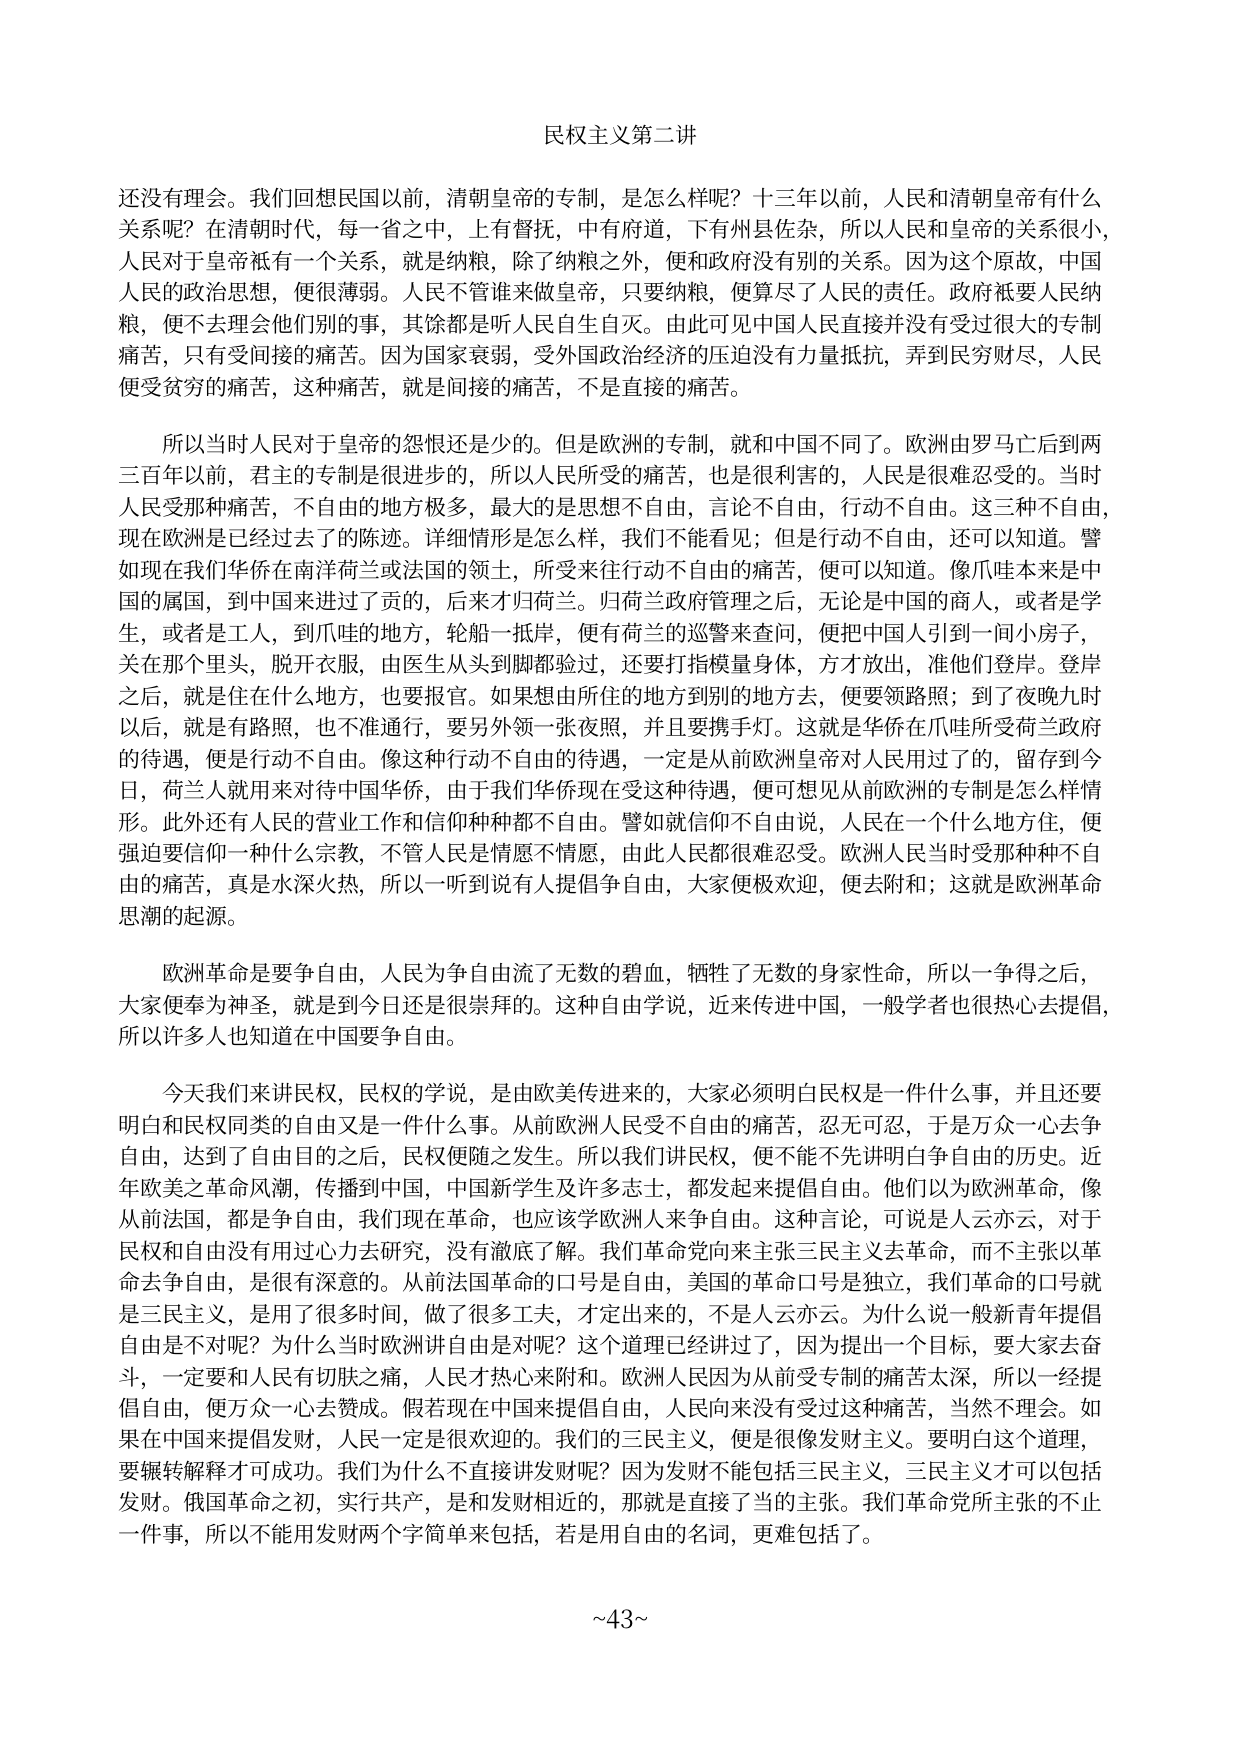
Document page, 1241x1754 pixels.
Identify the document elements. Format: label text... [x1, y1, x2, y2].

text 今天我们来讲民权，民权的学说，是由欧美传进来的，大家必须明白民权是一件什么事，并且还要明白和民权同类的自由又是一件什么事。从前欧洲人民受不自由的痛苦，忍无可忍，于是万众一心去争自由，达到了自由目的之后，民权便随之发生。所以我们讲民权，便不能不先讲明白争自由的历史。近年欧美之革命风潮，传播到中国，中国新学生及许多志士，都发起来提倡自由。他们以为欧洲革命，像从前法国，都是争自由，我们现在革命，也应该学欧洲人来争自由。这种言论，可说是人云亦云，对于民权和自由没有用过心力去研究，没有澈底了解。我们革命党向来主张三民主义去革命，而不主张以革命去争自由，是很有深意的。从前法国革命的口号是自由，美国的革命口号是独立，我们革命的口号就是三民主义，是用了很多时间，做了很多工夫，才定出来的，不是人云亦云。为什么说一般新青年提倡自由是不对呢？为什么当时欧洲讲自由是对呢？这个道理已经讲过了，因为提出一个目标，要大家去奋斗，一定要和人民有切肤之痛，人民才热心来附和。欧洲人民因为从前受专制的痛苦太深，所以一经提倡自由，便万众一心去赞成。假若现在中国来提倡自由，人民向来没有受过这种痛苦，当然不理会。如果在中国来提倡发财，人民一定是很欢迎的。我们的三民主义，便是很像发财主义。要明白这个道理，要辗转解释才可成功。我们为什么不直接讲发财呢？因为发财不能包括三民主义，三民主义才可以包括发财。俄国革命之初，实行共产，是和发财相近的，那就是直接了当的主张。我们革命党所主张的不止一件事，所以不能用发财两个字简单来包括，若是用自由的名词，更难包括了。 [118, 1077, 1122, 1548]
text 欧洲革命是要争自由，人民为争自由流了无数的碧血，牺牲了无数的身家性命，所以一争得之后，大家便奉为神圣，就是到今日还是很崇拜的。这种自由学说，近来传进中国，一般学者也很热心去提倡，所以许多人也知道在中国要争自由。 [118, 956, 1122, 1051]
text 还没有理会。我们回想民国以前，清朝皇帝的专制，是怎么样呢？十三年以前，人民和清朝皇帝有什么关系呢？在清朝时代，每一省之中，上有督抚，中有府道，下有州县佐杂，所以人民和皇帝的关系很小，人民对于皇帝袛有一个关系，就是纳粮，除了纳粮之外，便和政府没有别的关系。因为这个原故，中国人民的政治思想，便很薄弱。人民不管谁来做皇帝，只要纳粮，便算尽了人民的责任。政府袛要人民纳粮，便不去理会他们别的事，其馀都是听人民自生自灭。由此可见中国人民直接并没有受过很大的专制痛苦，只有受间接的痛苦。因为国家衰弱，受外国政治经济的压迫没有力量抵抗，弄到民穷财尽，人民便受贫穷的痛苦，这种痛苦，就是间接的痛苦，不是直接的痛苦。 [118, 181, 1122, 401]
text 所以当时人民对于皇帝的怨恨还是少的。但是欧洲的专制，就和中国不同了。欧洲由罗马亡后到两三百年以前，君主的专制是很进步的，所以人民所受的痛苦，也是很利害的，人民是很难忍受的。当时人民受那种痛苦，不自由的地方极多，最大的是思想不自由，言论不自由，行动不自由。这三种不自由，现在欧洲是已经过去了的陈迹。详细情形是怎么样，我们不能看见；但是行动不自由，还可以知道。譬如现在我们华侨在南洋荷兰或法国的领土，所受来往行动不自由的痛苦，便可以知道。像爪哇本来是中国的属国，到中国来进过了贡的，后来才归荷兰。归荷兰政府管理之后，无论是中国的商人，或者是学生，或者是工人，到爪哇的地方，轮船一抵岸，便有荷兰的巡警来查问，便把中国人引到一间小房子，关在那个里头，脱开衣服，由医生从头到脚都验过，还要打指模量身体，方才放出，准他们登岸。登岸之后，就是住在什么地方，也要报官。如果想由所住的地方到别的地方去，便要领路照；到了夜晚九时以后，就是有路照，也不准通行，要另外领一张夜照，并且要携手灯。这就是华侨在爪哇所受荷兰政府的待遇，便是行动不自由。像这种行动不自由的待遇，一定是从前欧洲皇帝对人民用过了的，留存到今日，荷兰人就用来对待中国华侨，由于我们华侨现在受这种待遇，便可想见从前欧洲的专制是怎么样情形。此外还有人民的营业工作和信仰种种都不自由。譬如就信仰不自由说，人民在一个什么地方住，便强迫要信仰一种什么宗教，不管人民是情愿不情愿，由此人民都很难忍受。欧洲人民当时受那种种不自由的痛苦，真是水深火热，所以一听到说有人提倡争自由，大家便极欢迎，便去附和；这就是欧洲革命思潮的起源。 [118, 427, 1122, 931]
